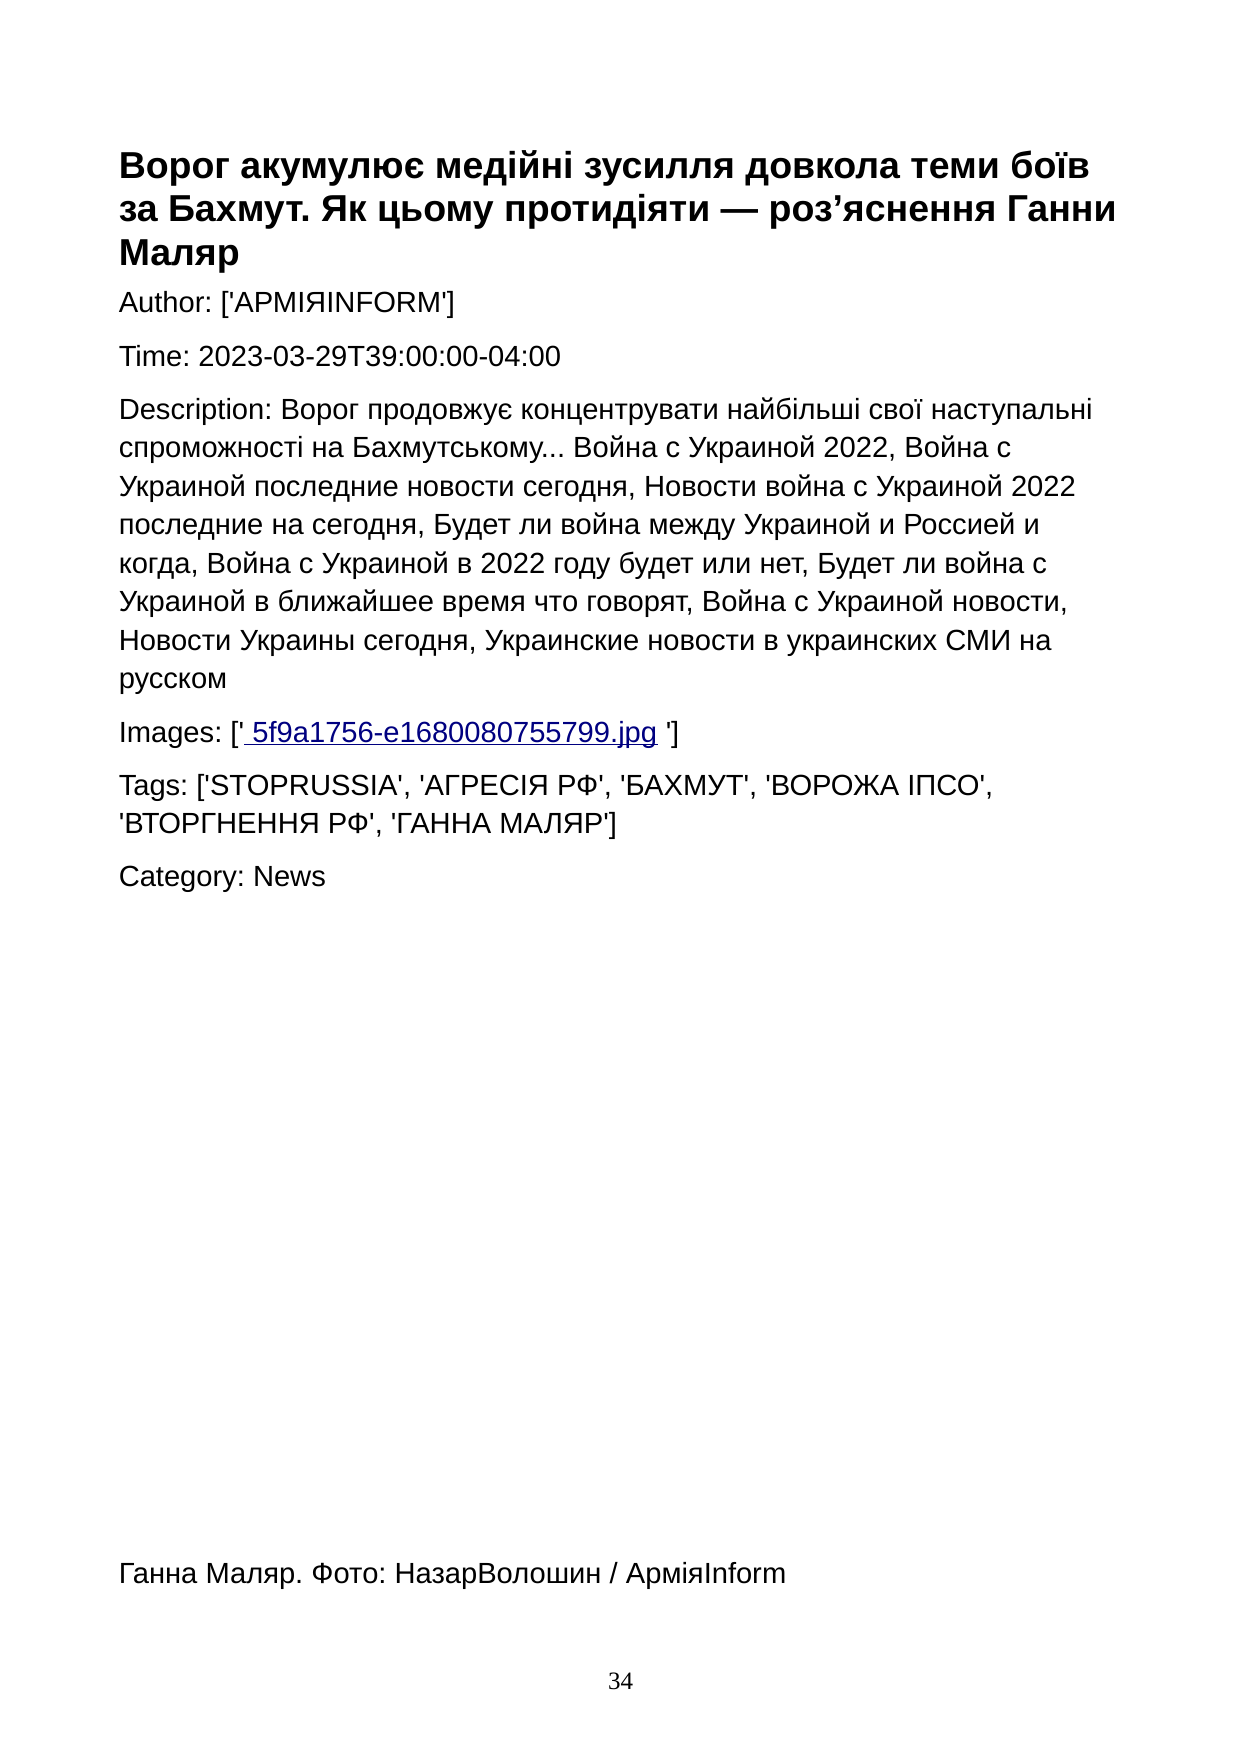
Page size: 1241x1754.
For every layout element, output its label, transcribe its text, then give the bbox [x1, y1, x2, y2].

text Time: 2023-03-29T39:00:00-04:00 [118, 338, 1122, 372]
text Ганна Маляр. Фото: НазарВолошин / АрміяInform [118, 912, 1122, 1590]
subtitle Ворог акумулює медійні зусилля довкола теми боїв за Бахмут. Як цьому протидіяти — роз’яснення Ганни Маляр [118, 143, 1122, 273]
text Category: News [118, 859, 1122, 893]
text Author: ['АРМІЯINFORM'] [118, 285, 1122, 319]
text Images: [' 5f9a1756-e1680080755799.jpg '] [118, 714, 1122, 748]
text Tags: ['STOPRUSSIA', 'АГРЕСІЯ РФ', 'БАХМУТ', 'ВОРОЖА ІПСО', 'ВТОРГНЕННЯ РФ', 'ГАННА МАЛЯР'] [118, 768, 1122, 840]
text Description: Ворог продовжує концентрувати найбільші свої наступальні спроможності на Бахмутському... Война с Украиной 2022, Война с Украиной последние новости сегодня, Новости война с Украиной 2022 последние на сегодня, Будет ли война между Украиной и Россией и когда, Война с Украиной в 2022 году будет или нет, Будет ли война с Украиной в ближайшее время что говорят, Война с Украиной новости, Новости Украины сегодня, Украинские новости в украинских СМИ на русском [118, 392, 1122, 695]
